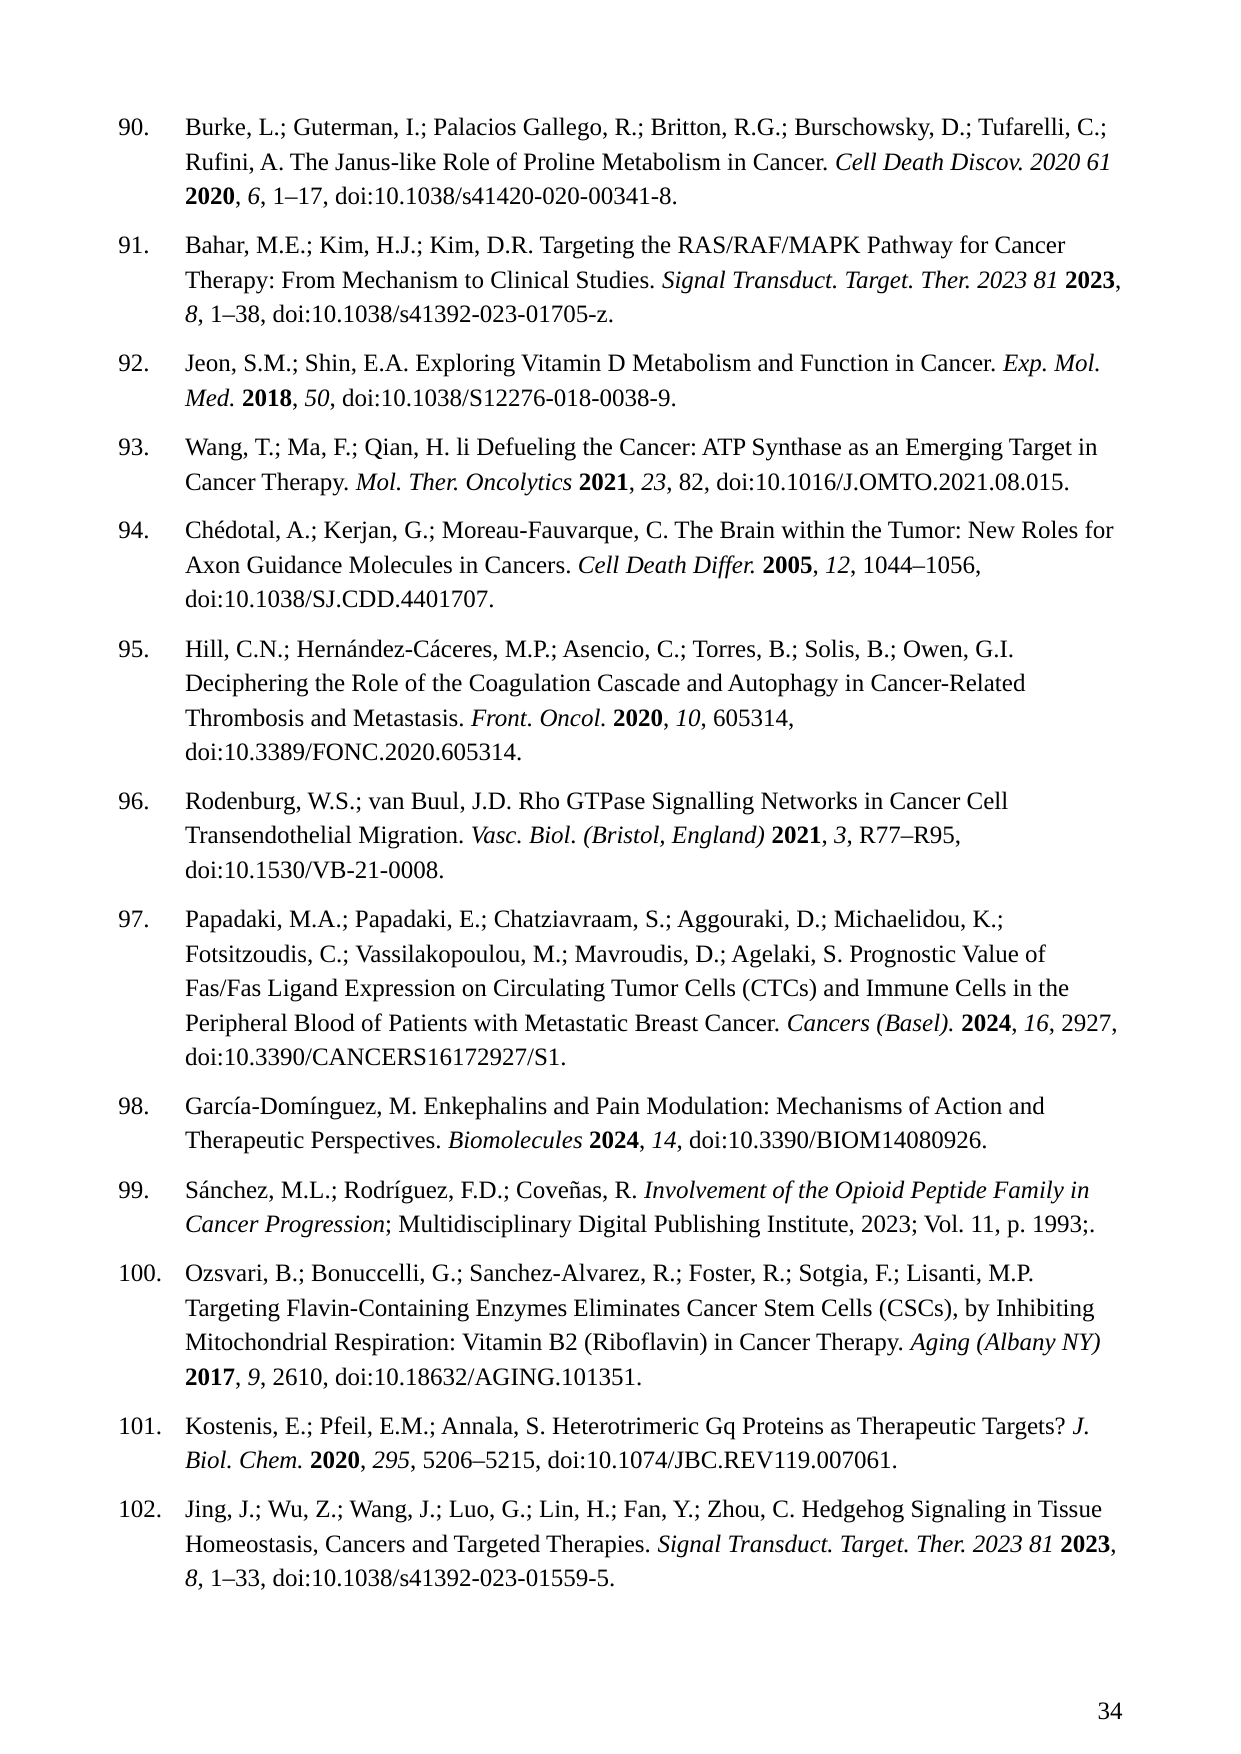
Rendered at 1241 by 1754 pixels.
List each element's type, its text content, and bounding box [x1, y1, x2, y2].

text 92. Jeon, S.M.; Shin, E.A. Exploring Vitamin D Metabolism and Function in Cancer. Exp. Mol. Med. 2018, 50, doi:10.1038/S12276-018-0038-9. [118, 348, 1122, 412]
text 98. García-Domínguez, M. Enkephalins and Pain Modulation: Mechanisms of Action and Therapeutic Perspectives. Biomolecules 2024, 14, doi:10.3390/BIOM14080926. [118, 1091, 1122, 1154]
text 94. Chédotal, A.; Kerjan, G.; Moreau-Fauvarque, C. The Brain within the Tumor: New Roles for Axon Guidance Molecules in Cancers. Cell Death Differ. 2005, 12, 1044–1056, doi:10.1038/SJ.CDD.4401707. [118, 516, 1122, 613]
text 96. Rodenburg, W.S.; van Buul, J.D. Rho GTPase Signalling Networks in Cancer Cell Transendothelial Migration. Vasc. Biol. (Bristol, England) 2021, 3, R77–R95, doi:10.1530/VB-21-0008. [118, 786, 1122, 884]
text 95. Hill, C.N.; Hernández-Cáceres, M.P.; Asencio, C.; Torres, B.; Solis, B.; Owen, G.I. Deciphering the Role of the Coagulation Cascade and Autophagy in Cancer-Related Thrombosis and Metastasis. Front. Oncol. 2020, 10, 605314, doi:10.3389/FONC.2020.605314. [118, 634, 1122, 766]
text 102. Jing, J.; Wu, Z.; Wang, J.; Luo, G.; Lin, H.; Fan, Y.; Zhou, C. Hedgehog Signaling in Tissue Homeostasis, Cancers and Targeted Therapies. Signal Transduct. Target. Ther. 2023 81 2023, 8, 1–33, doi:10.1038/s41392-023-01559-5. [118, 1494, 1122, 1592]
text 100. Ozsvari, B.; Bonuccelli, G.; Sanchez-Alvarez, R.; Foster, R.; Sotgia, F.; Lisanti, M.P. Targeting Flavin-Containing Enzymes Eliminates Cancer Stem Cells (CSCs), by Inhibiting Mitochondrial Respiration: Vitamin B2 (Riboflavin) in Cancer Therapy. Aging (Albany NY) 2017, 9, 2610, doi:10.18632/AGING.101351. [118, 1258, 1122, 1390]
text 97. Papadaki, M.A.; Papadaki, E.; Chatziavraam, S.; Aggouraki, D.; Michaelidou, K.; Fotsitzoudis, C.; Vassilakopoulou, M.; Mavroudis, D.; Agelaki, S. Prognostic Value of Fas/Fas Ligand Expression on Circulating Tumor Cells (CTCs) and Immune Cells in the Peripheral Blood of Patients with Metastatic Breast Cancer. Cancers (Basel). 2024, 16, 2927, doi:10.3390/CANCERS16172927/S1. [118, 904, 1122, 1071]
text 91. Bahar, M.E.; Kim, H.J.; Kim, D.R. Targeting the RAS/RAF/MAPK Pathway for Cancer Therapy: From Mechanism to Clinical Studies. Signal Transduct. Target. Ther. 2023 81 2023, 8, 1–38, doi:10.1038/s41392-023-01705-z. [118, 231, 1122, 328]
text 93. Wang, T.; Ma, F.; Qian, H. li Defueling the Cancer: ATP Synthase as an Emerging Target in Cancer Therapy. Mol. Ther. Oncolytics 2021, 23, 82, doi:10.1016/J.OMTO.2021.08.015. [118, 432, 1122, 495]
text 101. Kostenis, E.; Pfeil, E.M.; Annala, S. Heterotrimeric Gq Proteins as Therapeutic Targets? J. Biol. Chem. 2020, 295, 5206–5215, doi:10.1074/JBC.REV119.007061. [118, 1411, 1122, 1474]
text 90. Burke, L.; Guterman, I.; Palacios Gallego, R.; Britton, R.G.; Burschowsky, D.; Tufarelli, C.; Rufini, A. The Janus-like Role of Proline Metabolism in Cancer. Cell Death Discov. 2020 61 2020, 6, 1–17, doi:10.1038/s41420-020-00341-8. [118, 112, 1122, 210]
text 99. Sánchez, M.L.; Rodríguez, F.D.; Coveñas, R. Involvement of the Opioid Peptide Family in Cancer Progression; Multidisciplinary Digital Publishing Institute, 2023; Vol. 11, p. 1993;. [118, 1175, 1122, 1238]
